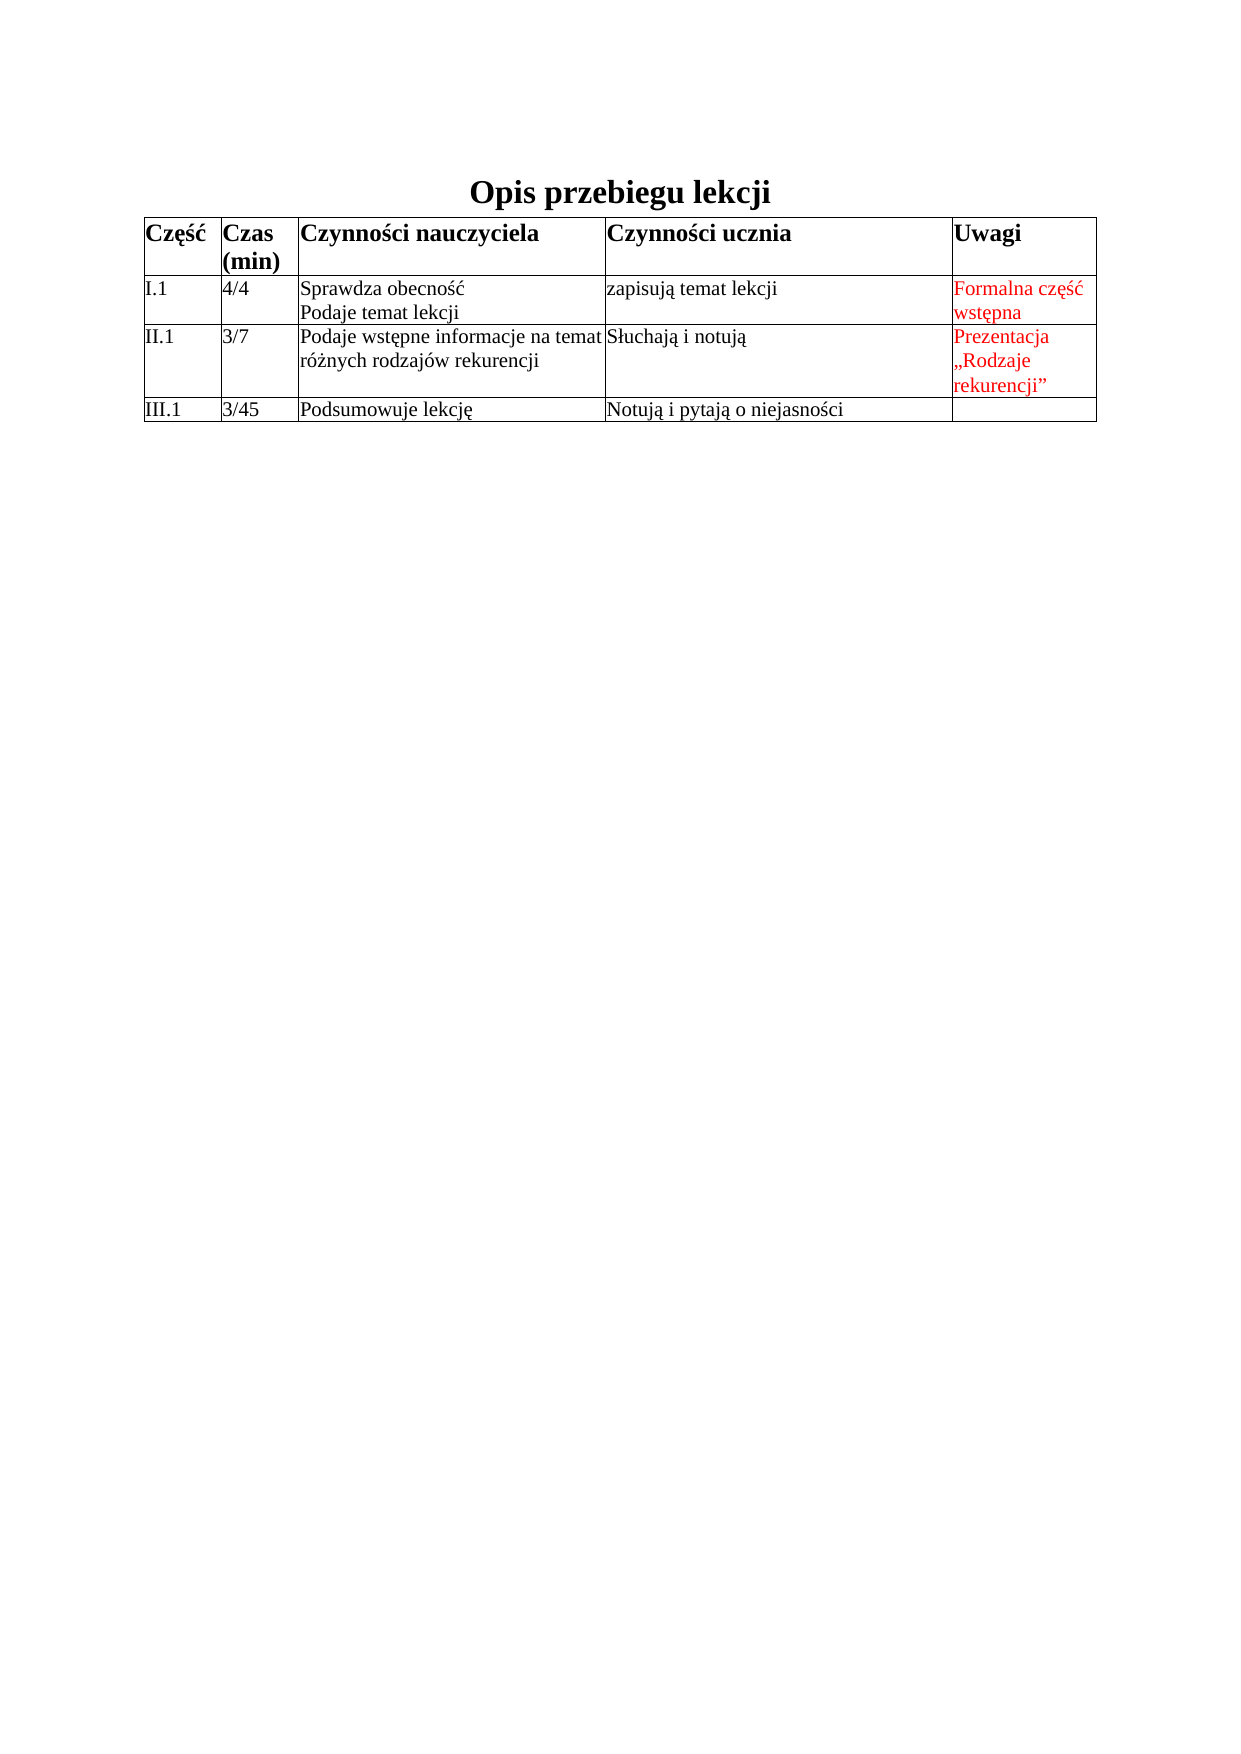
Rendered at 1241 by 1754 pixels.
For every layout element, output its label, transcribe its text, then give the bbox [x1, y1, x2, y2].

table_cell 4/4 [222, 276, 298, 324]
table_header Czynności ucznia [606, 218, 952, 275]
table_cell Podaje wstępne informacje na temat różnych rodzajów rekurencji [299, 325, 605, 397]
table_header Uwagi [953, 218, 1096, 275]
table_cell Notują i pytają o niejasności [606, 398, 952, 421]
table_cell Prezentacja „Rodzaje rekurencji” [953, 325, 1096, 397]
table_header Czas (min) [222, 218, 298, 275]
table_cell Formalna część wstępna [953, 276, 1096, 324]
table_cell [953, 398, 1096, 421]
table_cell 3/45 [222, 398, 298, 421]
table_cell III.1 [145, 398, 221, 421]
table_cell Sprawdza obecność Podaje temat lekcji [299, 276, 605, 324]
table_header Część [145, 218, 221, 275]
table_header Czynności nauczyciela [299, 218, 605, 275]
table_cell II.1 [145, 325, 221, 397]
table_cell Słuchają i notują [606, 325, 952, 397]
table_cell I.1 [145, 276, 221, 324]
subtitle Opis przebiegu lekcji [150, 173, 1090, 211]
table_cell 3/7 [222, 325, 298, 397]
table_cell zapisują temat lekcji [606, 276, 952, 324]
table_cell Podsumowuje lekcję [299, 398, 605, 421]
